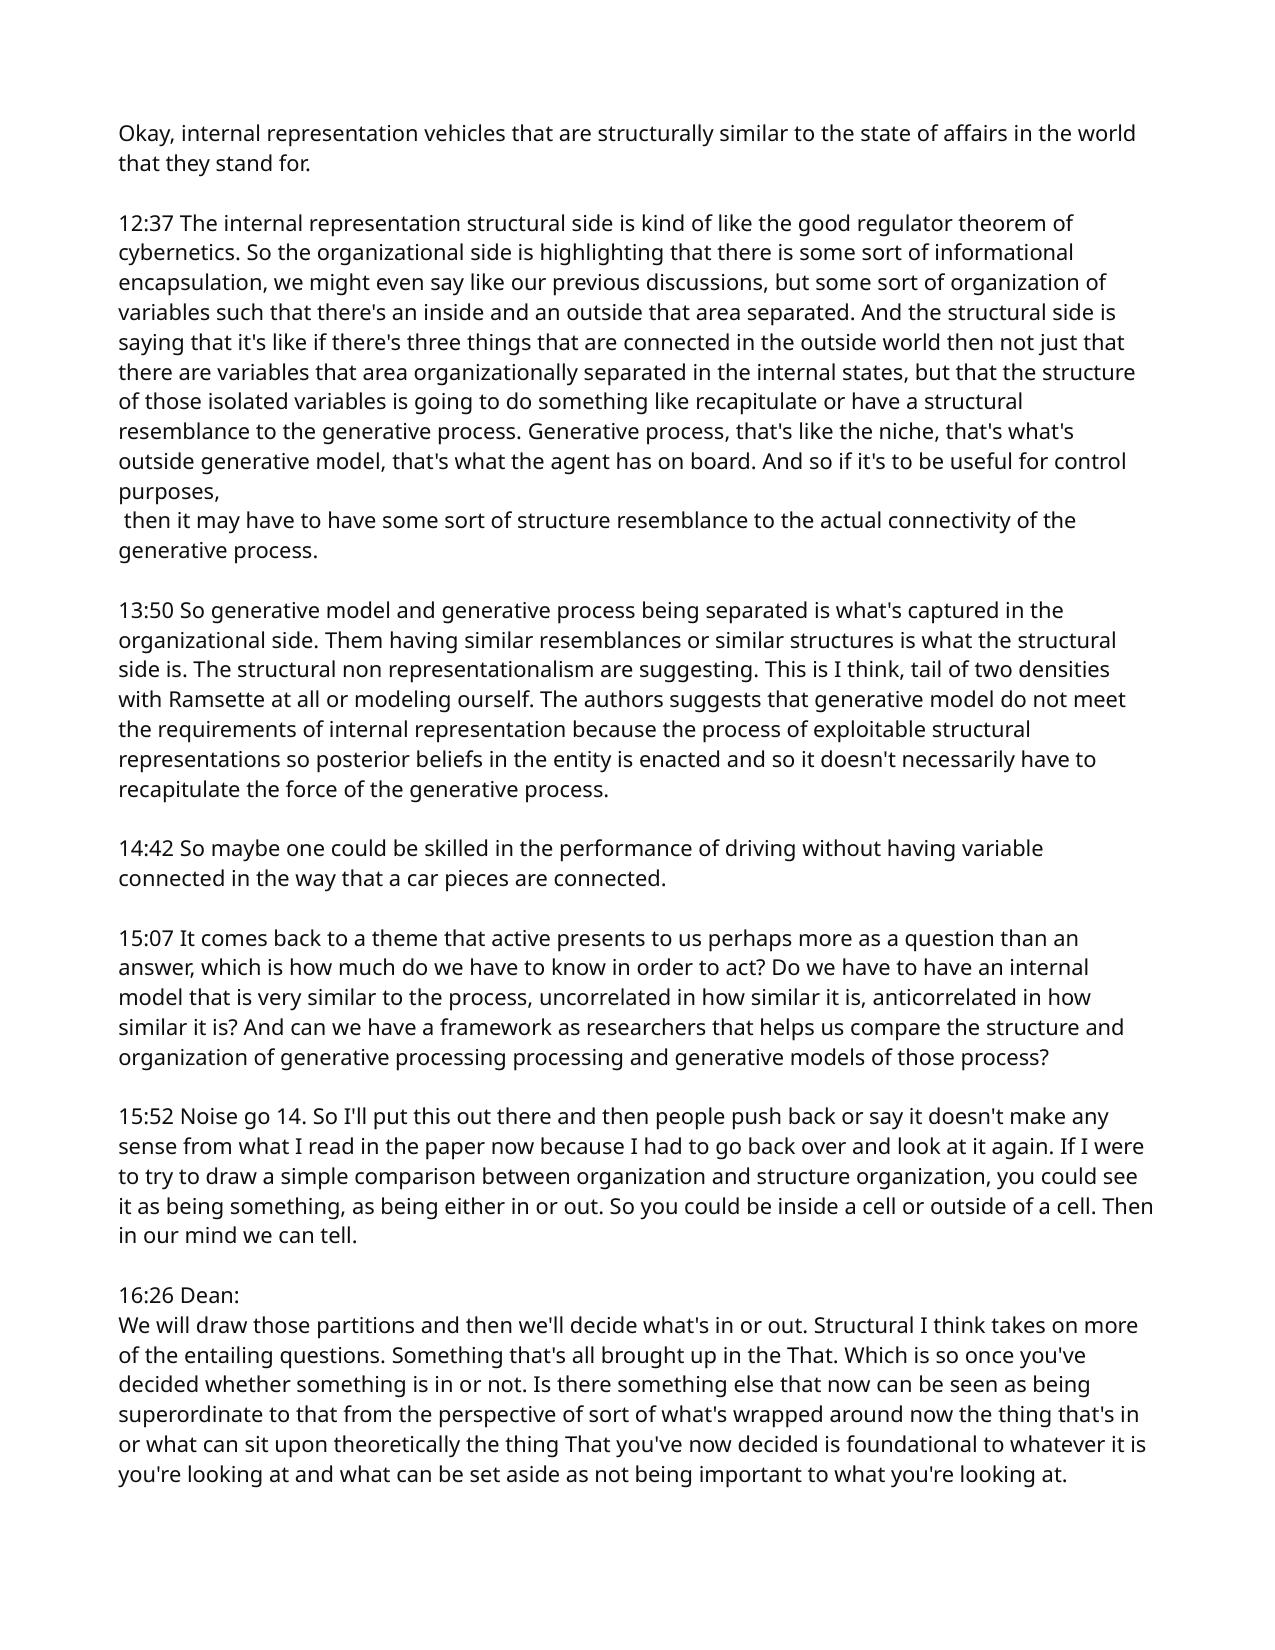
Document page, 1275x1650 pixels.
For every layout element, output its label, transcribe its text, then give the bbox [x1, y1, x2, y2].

text then it may have to have some sort of structure resemblance to the actual connectivity of the generative process. 13:50 So generative model and generative process being separated is what's captured in the organizational side. Them having similar resemblances or similar structures is what the structural side is. The structural non representationalism are suggesting. This is I think, tail of two densities with Ramsette at all or modeling ourself. The authors suggests that generative model do not meet the requirements of internal representation because the process of exploitable structural representations so posterior beliefs in the entity is enacted and so it doesn't necessarily have to recapitulate the force of the generative process. 14:42 So maybe one could be skilled in the performance of driving without having variable connected in the way that a car pieces are connected. 15:07 It comes back to a theme that active presents to us perhaps more as a question than an answer, which is how much do we have to know in order to act? Do we have to have an internal model that is very similar to the process, uncorrelated in how similar it is, anticorrelated in how similar it is? And can we have a framework as researchers that helps us compare the structure and organization of generative processing processing and generative models of those process? 15:52 Noise go 14. So I'll put this out there and then people push back or say it doesn't make any sense from what I read in the paper now because I had to go back over and look at it again. If I were to try to draw a simple comparison between organization and structure organization, you could see it as being something, as being either in or out. So you could be inside a cell or outside of a cell. Then in our mind we can tell. 16:26 Dean: We will draw those partitions and then we'll decide what's in or out. Structural I think takes on more of the entailing questions. Something that's all brought up in the That. Which is so once you've decided whether something is in or not. Is there something else that now can be seen as being superordinate to that from the perspective of sort of what's wrapped around now the thing that's in or what can sit upon theoretically the thing That you've now decided is foundational to whatever it is you're looking at and what can be set aside as not being important to what you're looking at. [118, 505, 1157, 1518]
text Okay, internal representation vehicles that are structurally similar to the state of affairs in the world that they stand for. 12:37 The internal representation structural side is kind of like the good regulator theorem of cybernetics. So the organizational side is highlighting that there is some sort of informational encapsulation, we might even say like our previous discussions, but some sort of organization of variables such that there's an inside and an outside that area separated. And the structural side is saying that it's like if there's three things that are connected in the outside world then not just that there are variables that area organizationally separated in the internal states, but that the structure of those isolated variables is going to do something like recapitulate or have a structural resemblance to the generative process. Generative process, that's like the niche, that's what's outside generative model, that's what the agent has on board. And so if it's to be useful for control purposes, [118, 118, 1157, 505]
